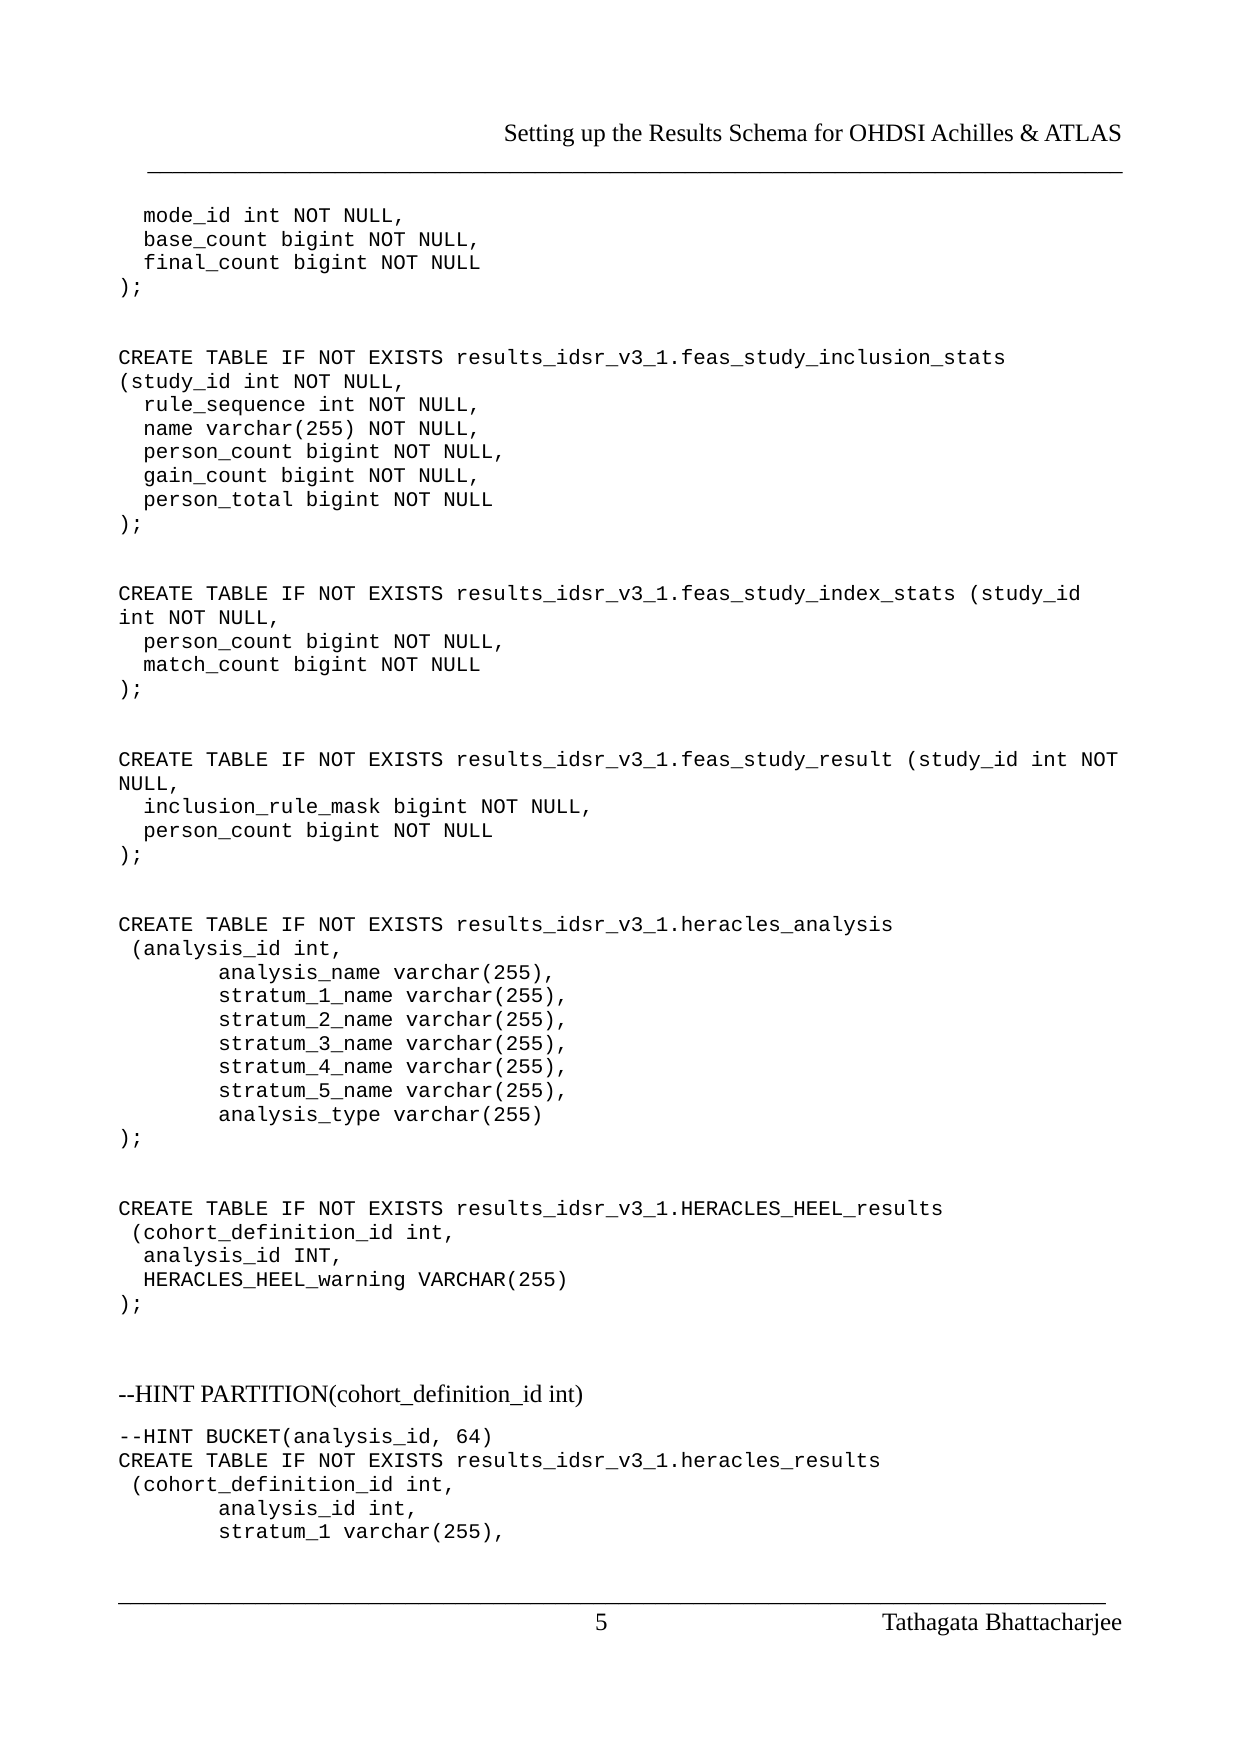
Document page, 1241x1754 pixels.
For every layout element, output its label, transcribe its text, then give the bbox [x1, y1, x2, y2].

text rule_sequence int NOT NULL, [118, 394, 1122, 418]
text analysis_id int, [118, 1497, 1122, 1521]
text base_count bigint NOT NULL, [118, 229, 1122, 252]
text --HINT PARTITION(cohort_definition_id int) [118, 1346, 1122, 1408]
text stratum_2_name varchar(255), [118, 1009, 1122, 1033]
text CREATE TABLE IF NOT EXISTS results_idsr_v3_1.feas_study_result (study_id int NOT NULL, [118, 749, 1122, 796]
text analysis_type varchar(255) [118, 1104, 1122, 1127]
text CREATE TABLE IF NOT EXISTS results_idsr_v3_1.feas_study_inclusion_stats (study_id int NOT NULL, [118, 347, 1122, 394]
text ); [118, 276, 1122, 300]
text ); [118, 1293, 1122, 1316]
text match_count bigint NOT NULL [118, 654, 1122, 678]
text stratum_4_name varchar(255), [118, 1056, 1122, 1080]
text (cohort_definition_id int, [118, 1474, 1122, 1497]
text mode_id int NOT NULL, [118, 205, 1122, 229]
text (analysis_id int, [118, 938, 1122, 962]
text ); [118, 512, 1122, 536]
text stratum_5_name varchar(255), [118, 1080, 1122, 1104]
text CREATE TABLE IF NOT EXISTS results_idsr_v3_1.heracles_analysis [118, 914, 1122, 938]
text (cohort_definition_id int, [118, 1222, 1122, 1246]
text final_count bigint NOT NULL [118, 252, 1122, 276]
text ); [118, 678, 1122, 702]
text ); [118, 1127, 1122, 1151]
text stratum_1_name varchar(255), [118, 985, 1122, 1009]
text CREATE TABLE IF NOT EXISTS results_idsr_v3_1.HERACLES_HEEL_results [118, 1198, 1122, 1222]
text gain_count bigint NOT NULL, [118, 465, 1122, 489]
text --HINT BUCKET(analysis_id, 64) [118, 1427, 1122, 1450]
text name varchar(255) NOT NULL, [118, 418, 1122, 442]
text person_total bigint NOT NULL [118, 489, 1122, 512]
text CREATE TABLE IF NOT EXISTS results_idsr_v3_1.heracles_results [118, 1450, 1122, 1474]
text inclusion_rule_mask bigint NOT NULL, [118, 796, 1122, 820]
text stratum_3_name varchar(255), [118, 1033, 1122, 1056]
text person_count bigint NOT NULL [118, 820, 1122, 843]
text CREATE TABLE IF NOT EXISTS results_idsr_v3_1.feas_study_index_stats (study_id int NOT NULL, [118, 583, 1122, 631]
text HERACLES_HEEL_warning VARCHAR(255) [118, 1269, 1122, 1293]
text stratum_1 varchar(255), [118, 1521, 1122, 1545]
text person_count bigint NOT NULL, [118, 442, 1122, 465]
text ); [118, 843, 1122, 867]
text person_count bigint NOT NULL, [118, 631, 1122, 654]
text analysis_name varchar(255), [118, 962, 1122, 985]
text analysis_id INT, [118, 1246, 1122, 1269]
